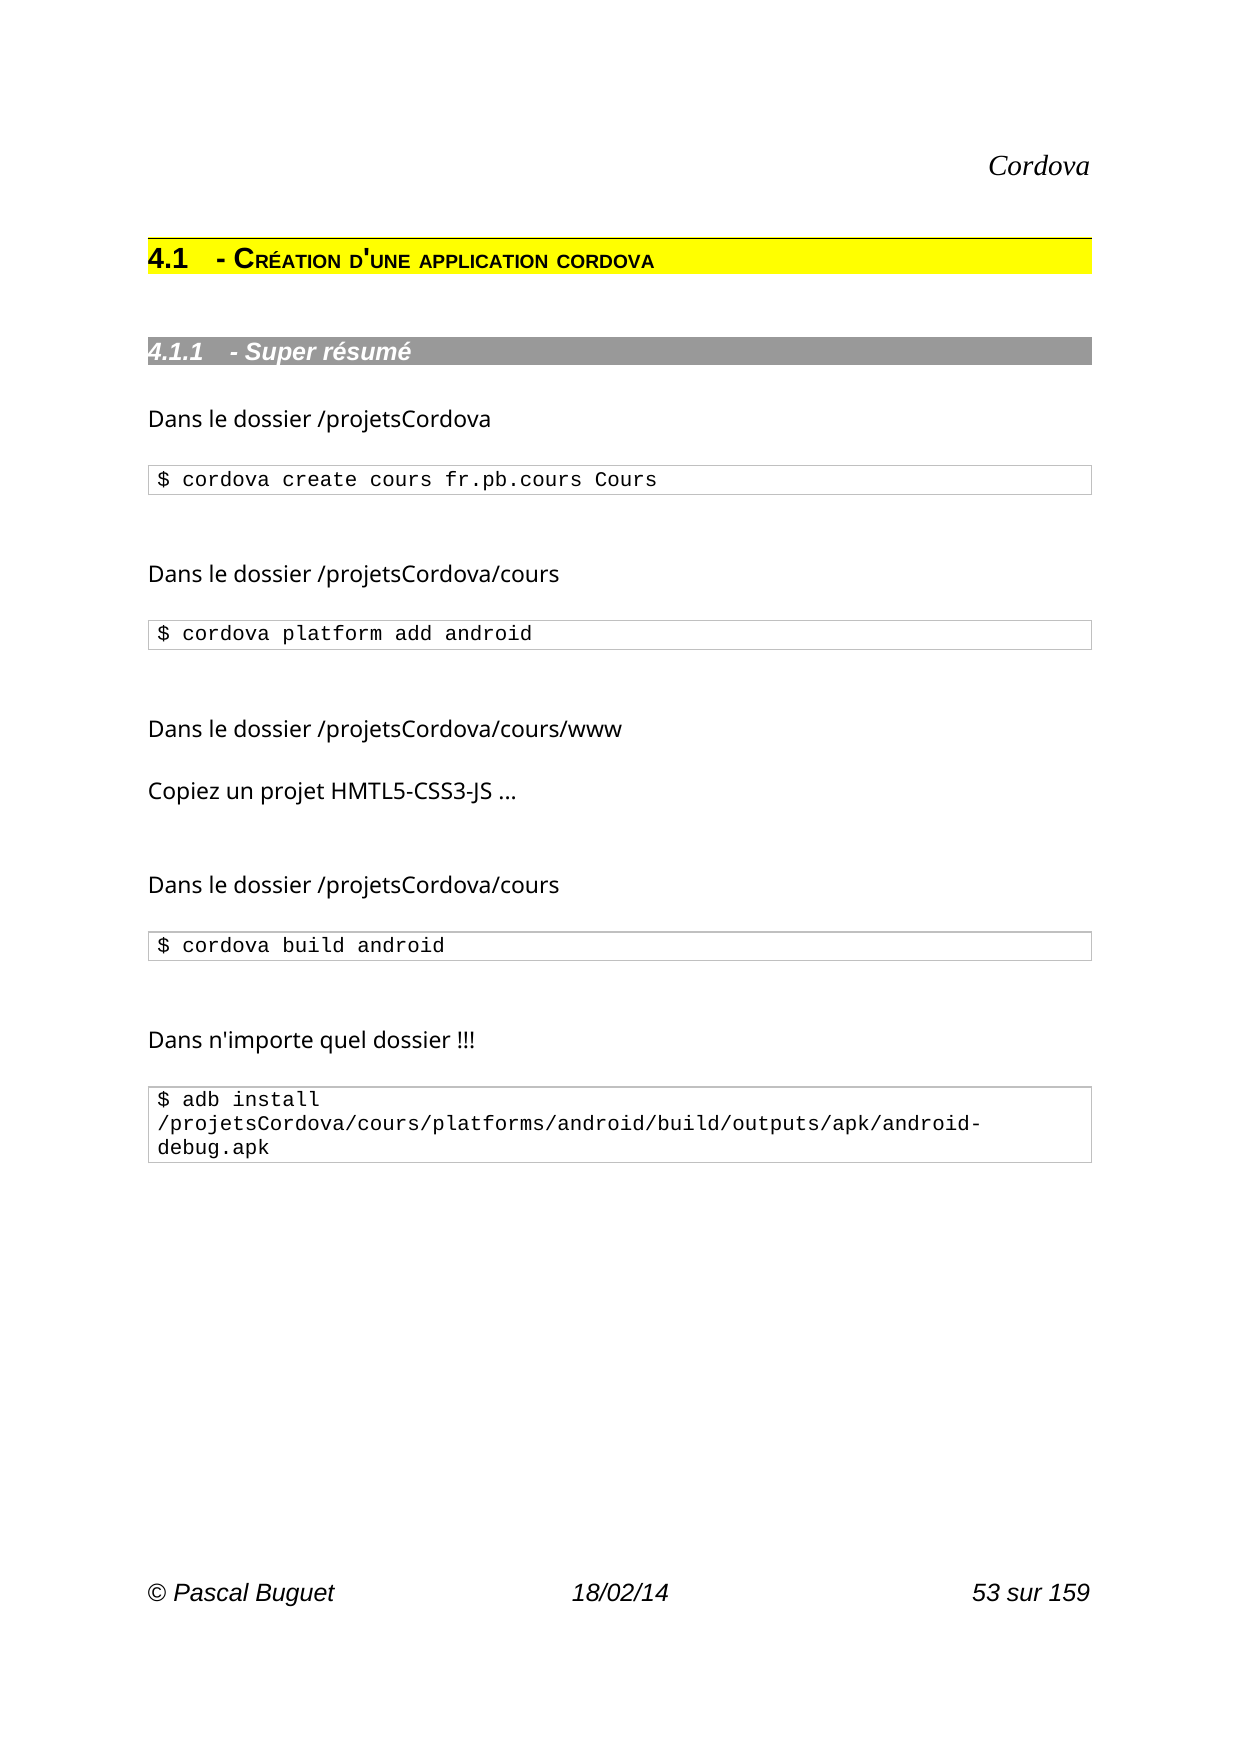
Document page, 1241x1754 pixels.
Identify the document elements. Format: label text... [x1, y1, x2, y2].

text $ cordova build android [149, 933, 1091, 960]
text Dans n'importe quel dossier !!! [148, 1024, 1092, 1055]
text Dans le dossier /projetsCordova/cours/www [148, 713, 1092, 744]
text Dans le dossier /projetsCordova [148, 403, 1092, 434]
text $ cordova create cours fr.pb.cours Cours [149, 466, 1091, 494]
text $ adb install /projetsCordova/cours/platforms/android/build/outputs/apk/android-debug.apk [149, 1088, 1091, 1162]
subtitle - Création d'une application cordova [148, 239, 1092, 274]
subtitle - Super résumé [148, 337, 1092, 365]
text Dans le dossier /projetsCordova/cours [148, 869, 1092, 900]
text Dans le dossier /projetsCordova/cours [148, 558, 1092, 589]
text Copiez un projet HMTL5-CSS3-JS ... [148, 775, 1092, 806]
text $ cordova platform add android [149, 621, 1091, 649]
